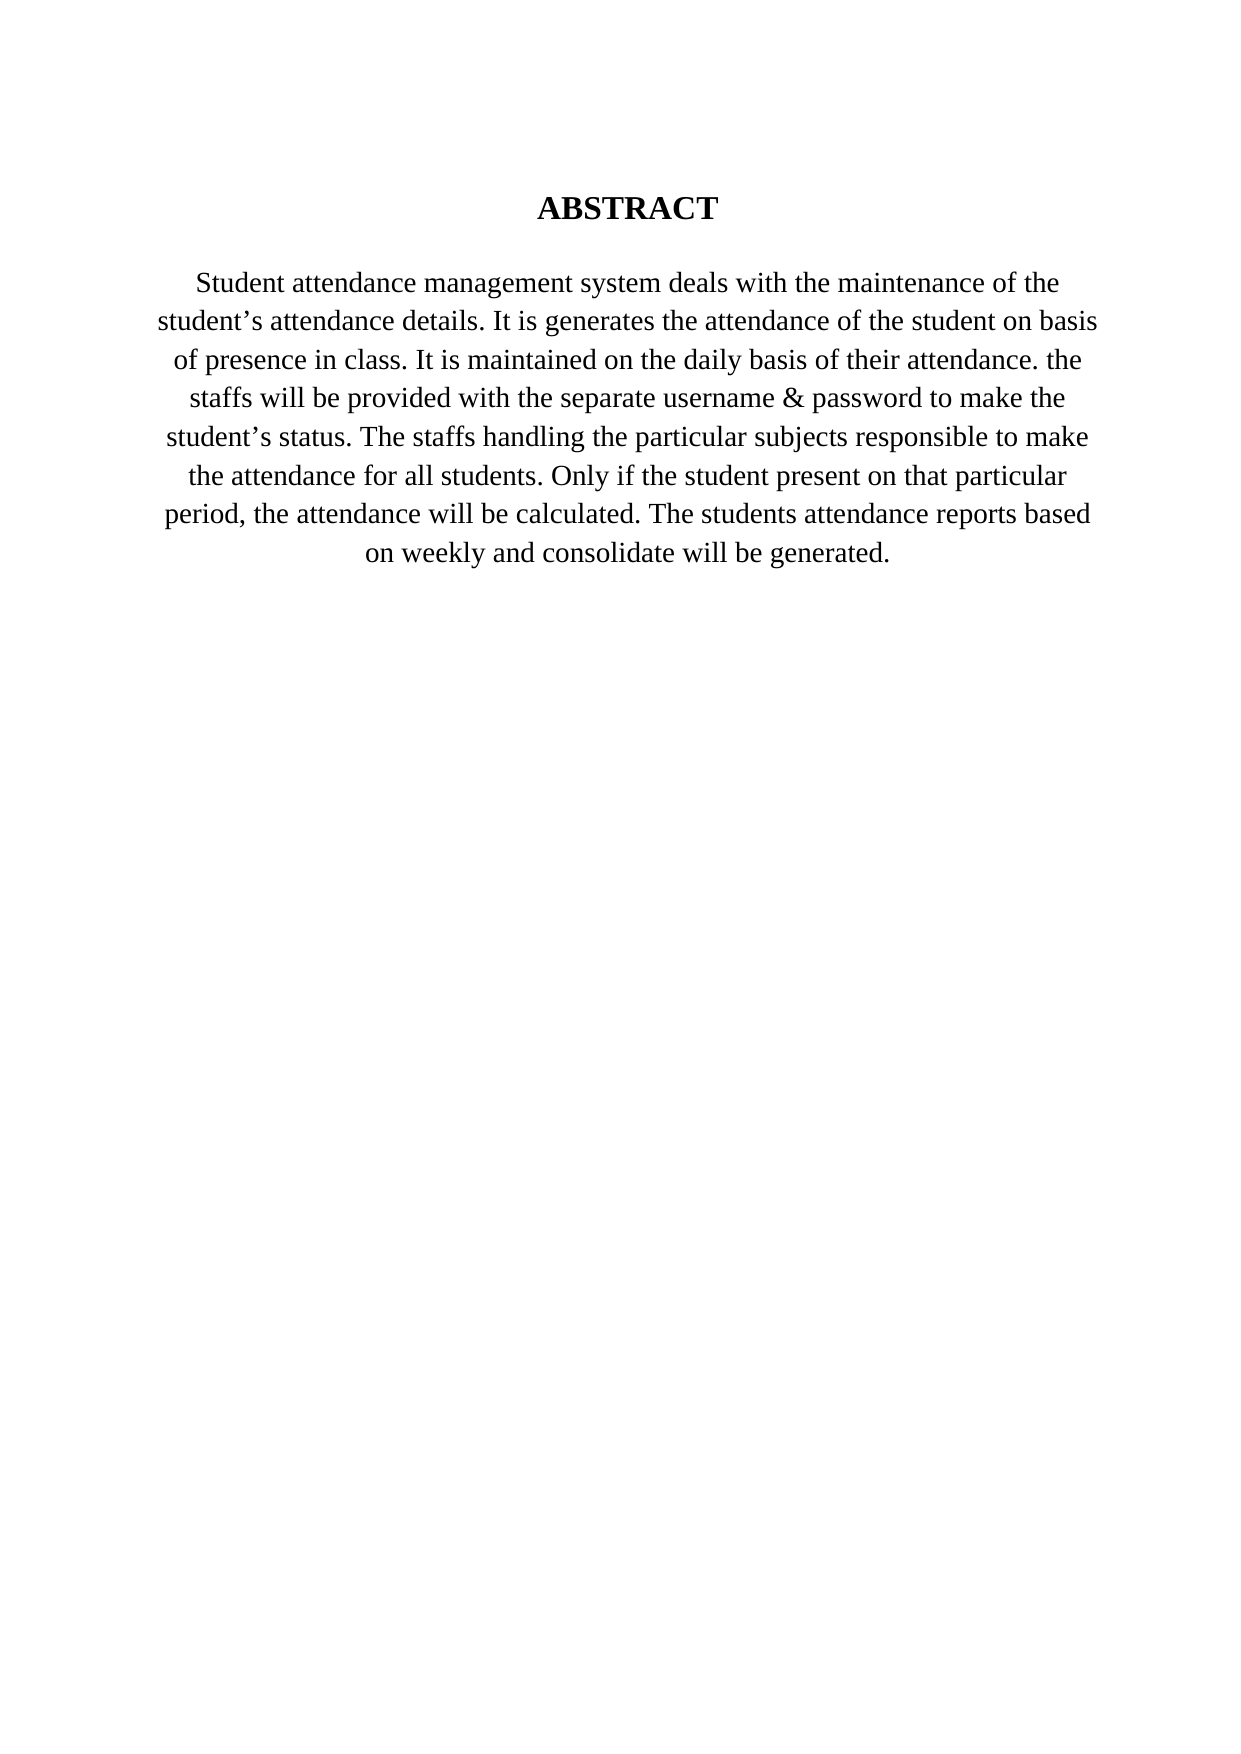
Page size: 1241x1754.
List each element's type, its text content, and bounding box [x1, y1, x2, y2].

text Student attendance management system deals with the maintenance of the student’s attendance details. It is generates the attendance of the student on basis of presence in class. It is maintained on the daily basis of their attendance. the staffs will be provided with the separate username & password to make the student’s status. The staffs handling the particular subjects responsible to make the attendance for all students. Only if the student present on that particular period, the attendance will be calculated. The students attendance reports based on weekly and consolidate will be generated. [150, 265, 1105, 568]
text ABSTRACT [150, 188, 1105, 227]
